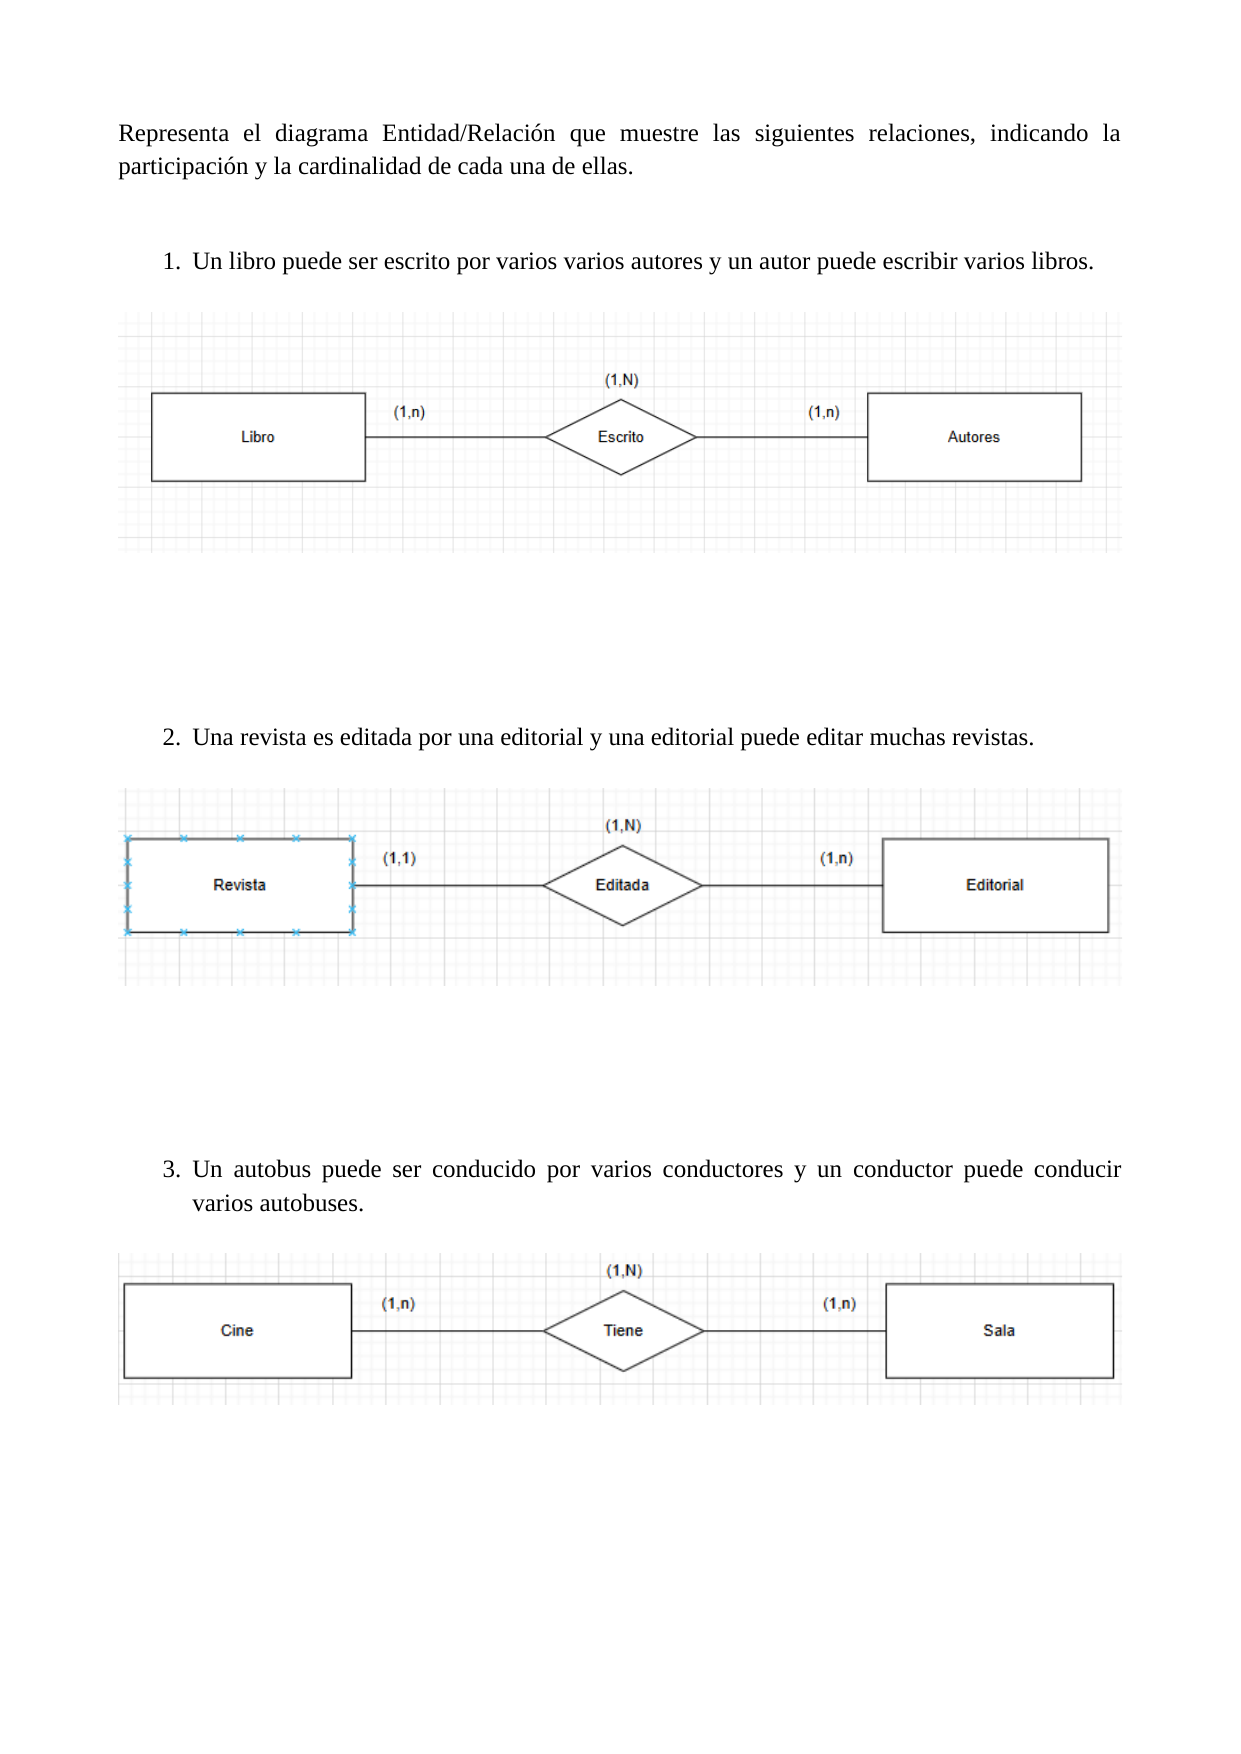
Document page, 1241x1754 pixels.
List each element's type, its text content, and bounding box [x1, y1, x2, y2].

picture [118, 1253, 1123, 1405]
list Una revista es editada por una editorial y una editorial puede editar muchas revistas. [162, 722, 1122, 751]
list Un libro puede ser escrito por varios varios autores y un autor puede escribir varios libros. [162, 246, 1122, 275]
text Representa el diagrama Entidad/Relación que muestre las siguientes relaciones, indicando la participación y la cardinalidad de cada una de ellas. [118, 118, 1122, 180]
picture [118, 312, 1123, 553]
picture [118, 788, 1123, 986]
list Un autobus puede ser conducido por varios conductores y un conductor puede conducir varios autobuses. [162, 1154, 1122, 1216]
